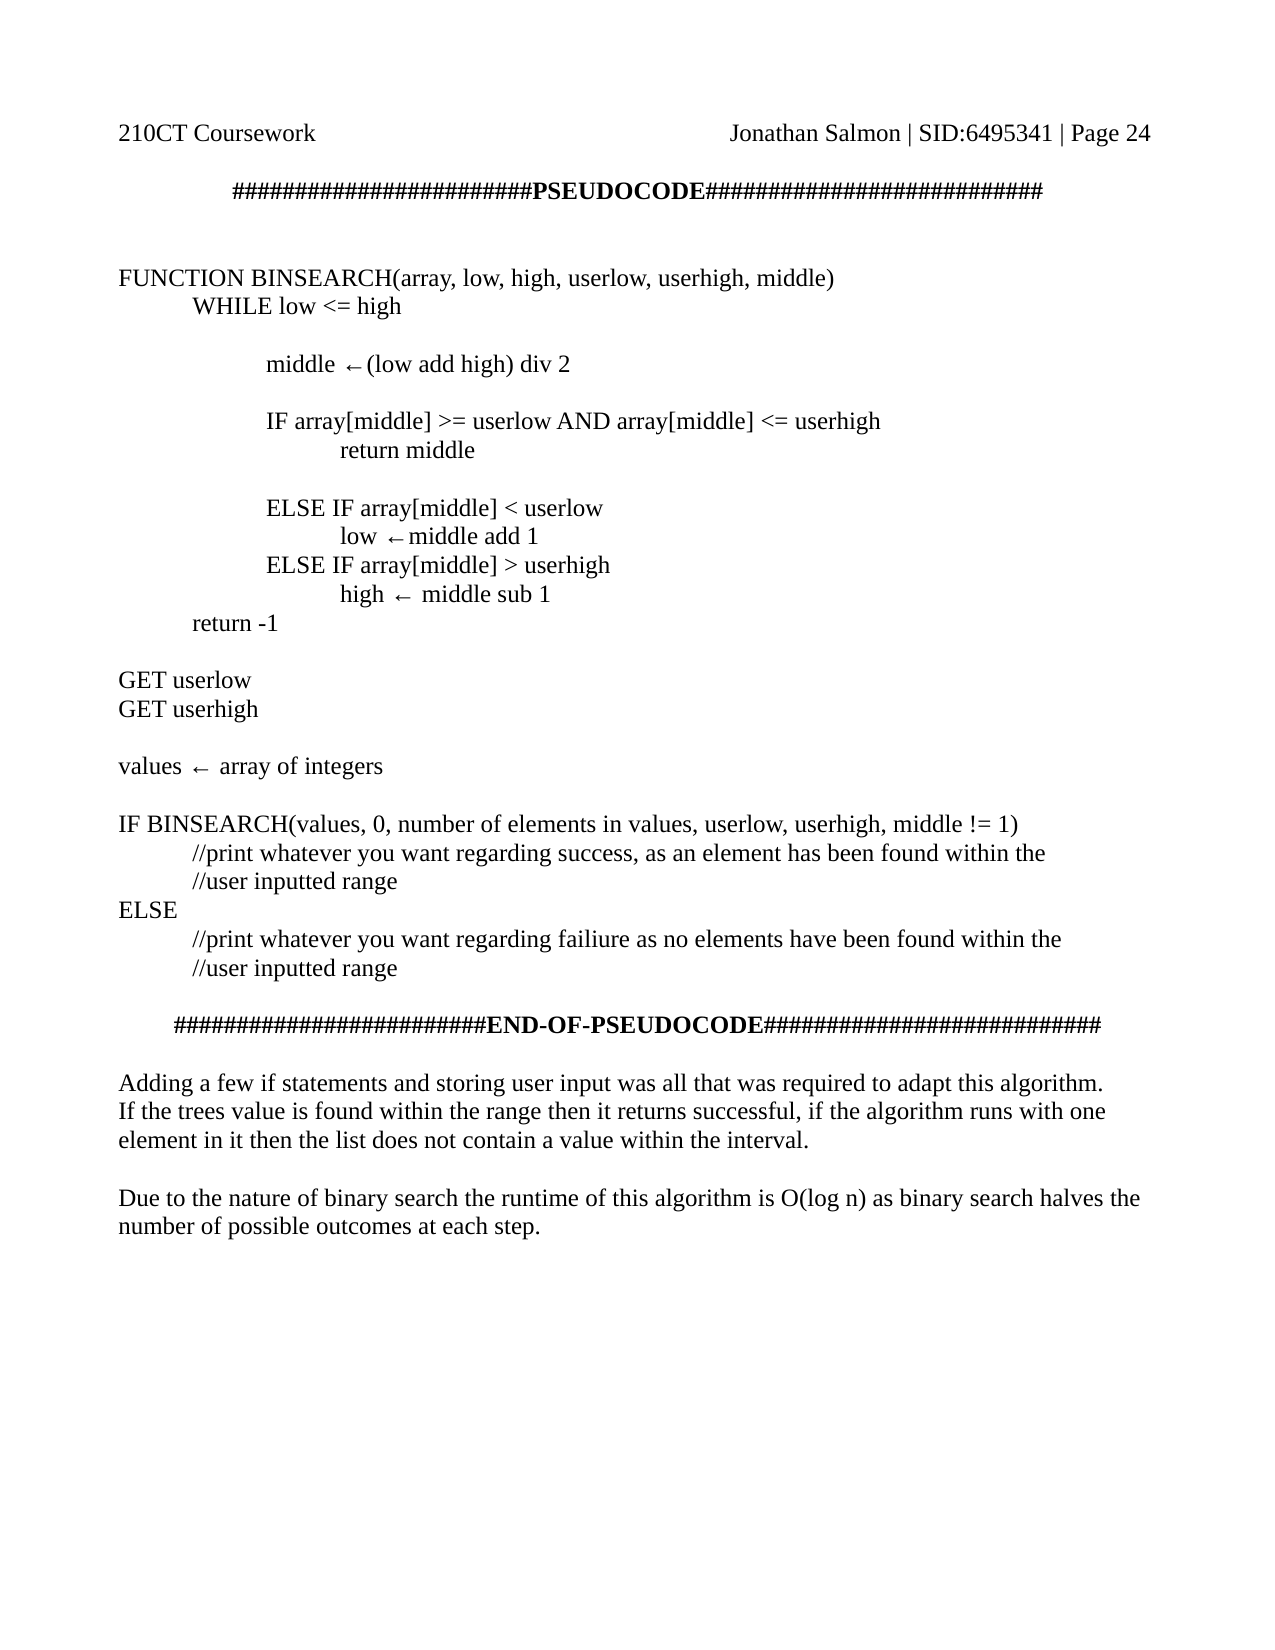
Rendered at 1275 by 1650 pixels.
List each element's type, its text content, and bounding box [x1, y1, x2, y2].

text middle ←(low add high) div 2 [118, 349, 1157, 378]
text GET userlow [118, 665, 1157, 694]
text ELSE IF array[middle] < userlow [118, 493, 1157, 521]
text ELSE IF array[middle] > userhigh [118, 550, 1157, 579]
text //user inputted range [118, 866, 1157, 895]
text //user inputted range [118, 953, 1157, 981]
text GET userhigh [118, 694, 1157, 723]
text ########################PSEUDOCODE########################### [118, 176, 1157, 205]
text IF array[middle] >= userlow AND array[middle] <= userhigh [118, 406, 1157, 435]
text FUNCTION BINSEARCH(array, low, high, userlow, userhigh, middle) [118, 263, 1157, 291]
text values ← array of integers [118, 751, 1157, 780]
text //print whatever you want regarding failiure as no elements have been found within the [118, 924, 1157, 953]
text //print whatever you want regarding success, as an element has been found within the [118, 838, 1157, 866]
text WHILE low <= high [118, 291, 1157, 320]
text Adding a few if statements and storing user input was all that was required to adapt this algorithm. [118, 1068, 1157, 1096]
text return middle [118, 435, 1157, 464]
text ELSE [118, 895, 1157, 924]
text low ←middle add 1 [118, 521, 1157, 550]
text #########################END-OF-PSEUDOCODE########################### [118, 1010, 1157, 1039]
text return -1 [118, 608, 1157, 636]
text Due to the nature of binary search the runtime of this algorithm is O(log n) as binary search halves the number of possible outcomes at each step. [118, 1183, 1157, 1240]
text IF BINSEARCH(values, 0, number of elements in values, userlow, userhigh, middle != 1) [118, 809, 1157, 838]
text If the trees value is found within the range then it returns successful, if the algorithm runs with one element in it then the list does not contain a value within the interval. [118, 1096, 1157, 1154]
text high ← middle sub 1 [118, 579, 1157, 608]
